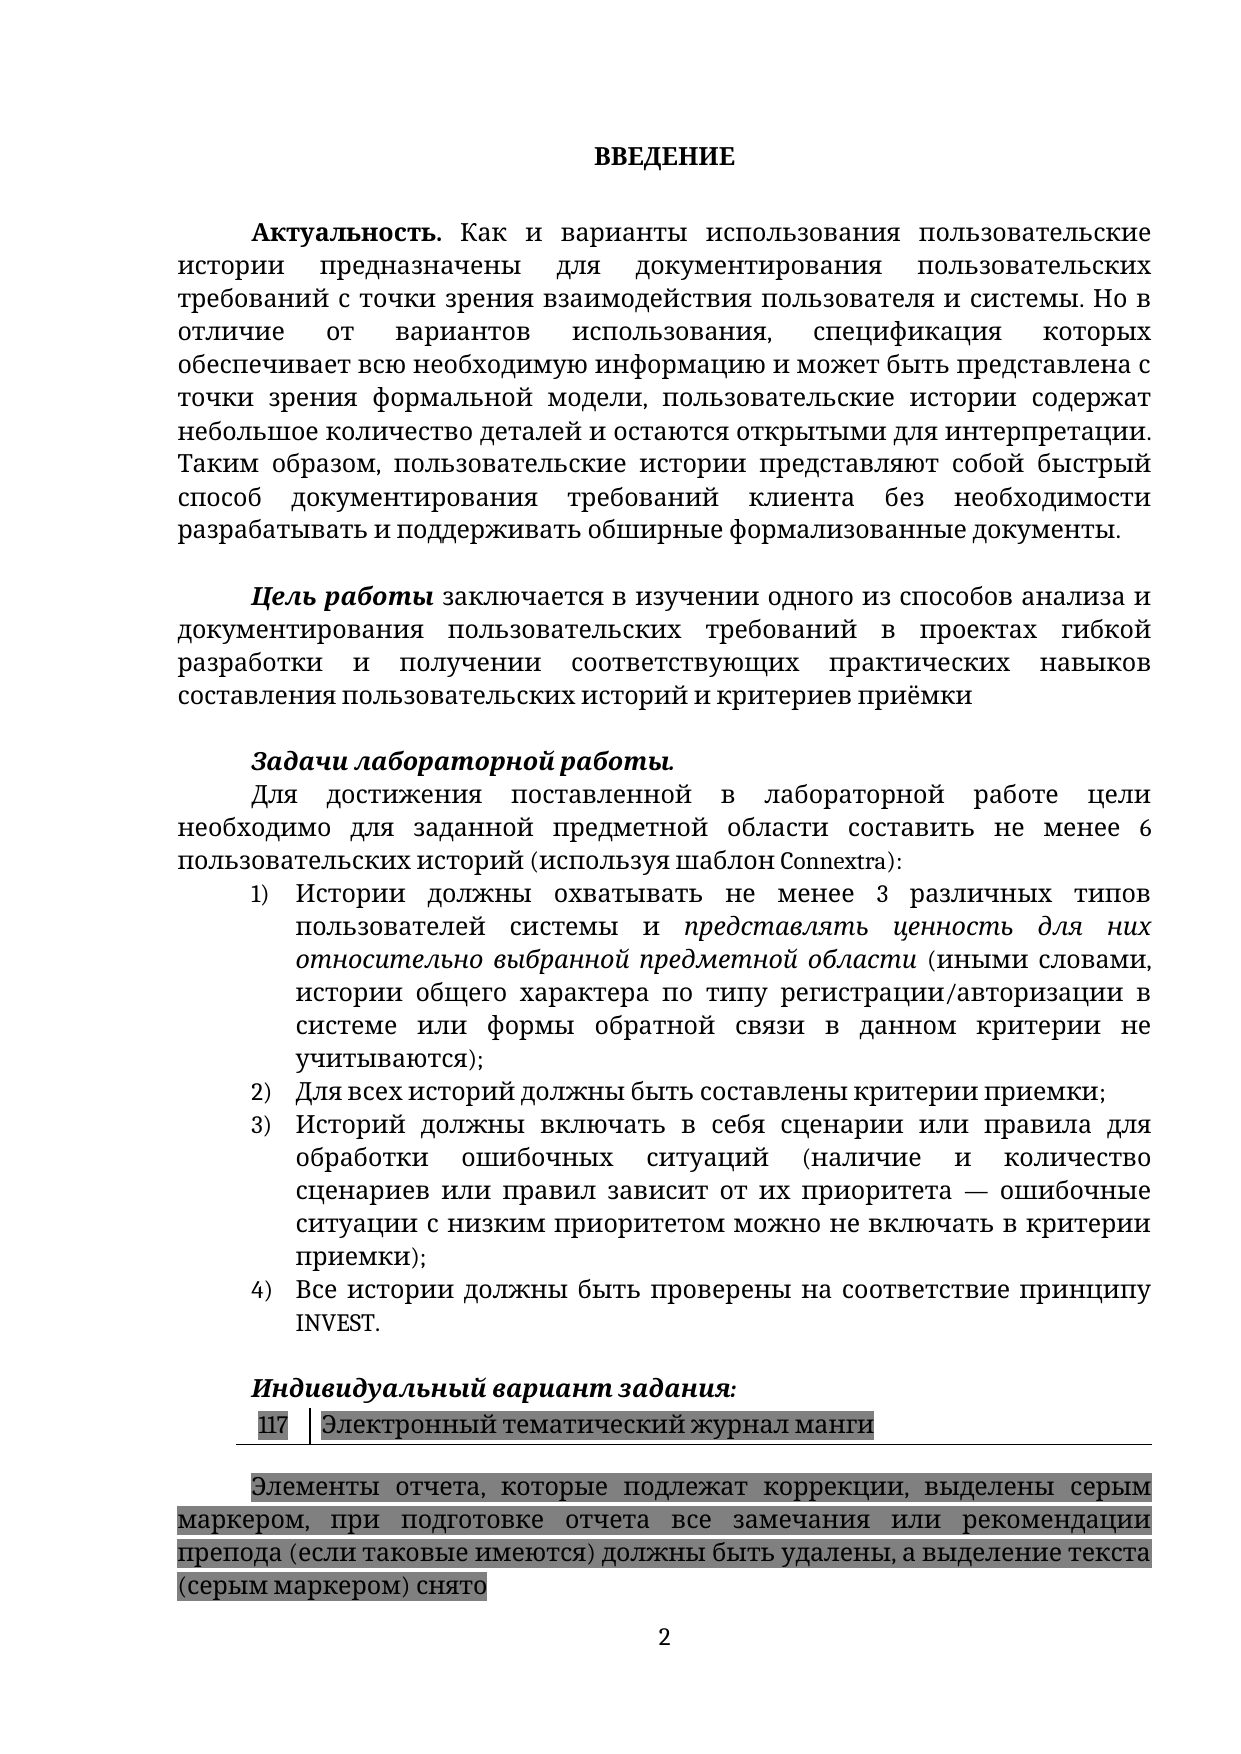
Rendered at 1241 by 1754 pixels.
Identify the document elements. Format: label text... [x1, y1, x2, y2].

list Истории должны охватывать не менее 3 различных типов пользователей системы и представлять ценность для них относительно выбранной предметной области (иными словами, истории общего характера по типу регистрации/авторизации в системе или формы обратной связи в данном критерии не учитываются); [251, 880, 1152, 1073]
table_header Электронный тематический журнал манги [311, 1408, 1152, 1443]
list Историй должны включать в себя сценарии или правила для обработки ошибочных ситуаций (наличие и количество сценариев или правил зависит от их приоритета — ошибочные ситуации с низким приоритетом можно не включать в критерии приемки); [251, 1111, 1152, 1272]
list Все истории должны быть проверены на соответствие принципу INVEST. [251, 1276, 1152, 1338]
text Задачи лабораторной работы. [177, 748, 1152, 776]
text Элементы отчета, которые подлежат коррекции, выделены серым маркером, при подготовке отчета все замечания или рекомендации препода (если таковые имеются) должны быть удалены, а выделение текста (серым маркером) снято [177, 1473, 1152, 1601]
text Индивидуальный вариант задания: [177, 1375, 1152, 1404]
table_header 117 [236, 1408, 309, 1443]
text Актуальность. Как и варианты использования пользовательские истории предназначены для документирования пользовательских требований с точки зрения взаимодействия пользователя и системы. Но в отличие от вариантов использования, спецификация которых обеспечивает всю необходимую информацию и может быть представлена с точки зрения формальной модели, пользовательские истории содержат небольшое количество деталей и остаются открытыми для интерпретации. Таким образом, пользовательские истории представляют собой быстрый способ документирования требований клиента без необходимости разрабатывать и поддерживать обширные формализованные документы. [177, 219, 1152, 545]
text Для достижения поставленной в лабораторной работе цели необходимо для заданной предметной области составить не менее 6 пользовательских историй (используя шаблон Connextra): [177, 781, 1152, 875]
text Цель работы заключается в изучении одного из способов анализа и документирования пользовательских требований в проектах гибкой разработки и получении соответствующих практических навыков составления пользовательских историй и критериев приёмки [177, 582, 1152, 710]
text ВВЕДЕНИЕ [177, 143, 1152, 172]
list Для всех историй должны быть составлены критерии приемки; [251, 1078, 1152, 1107]
